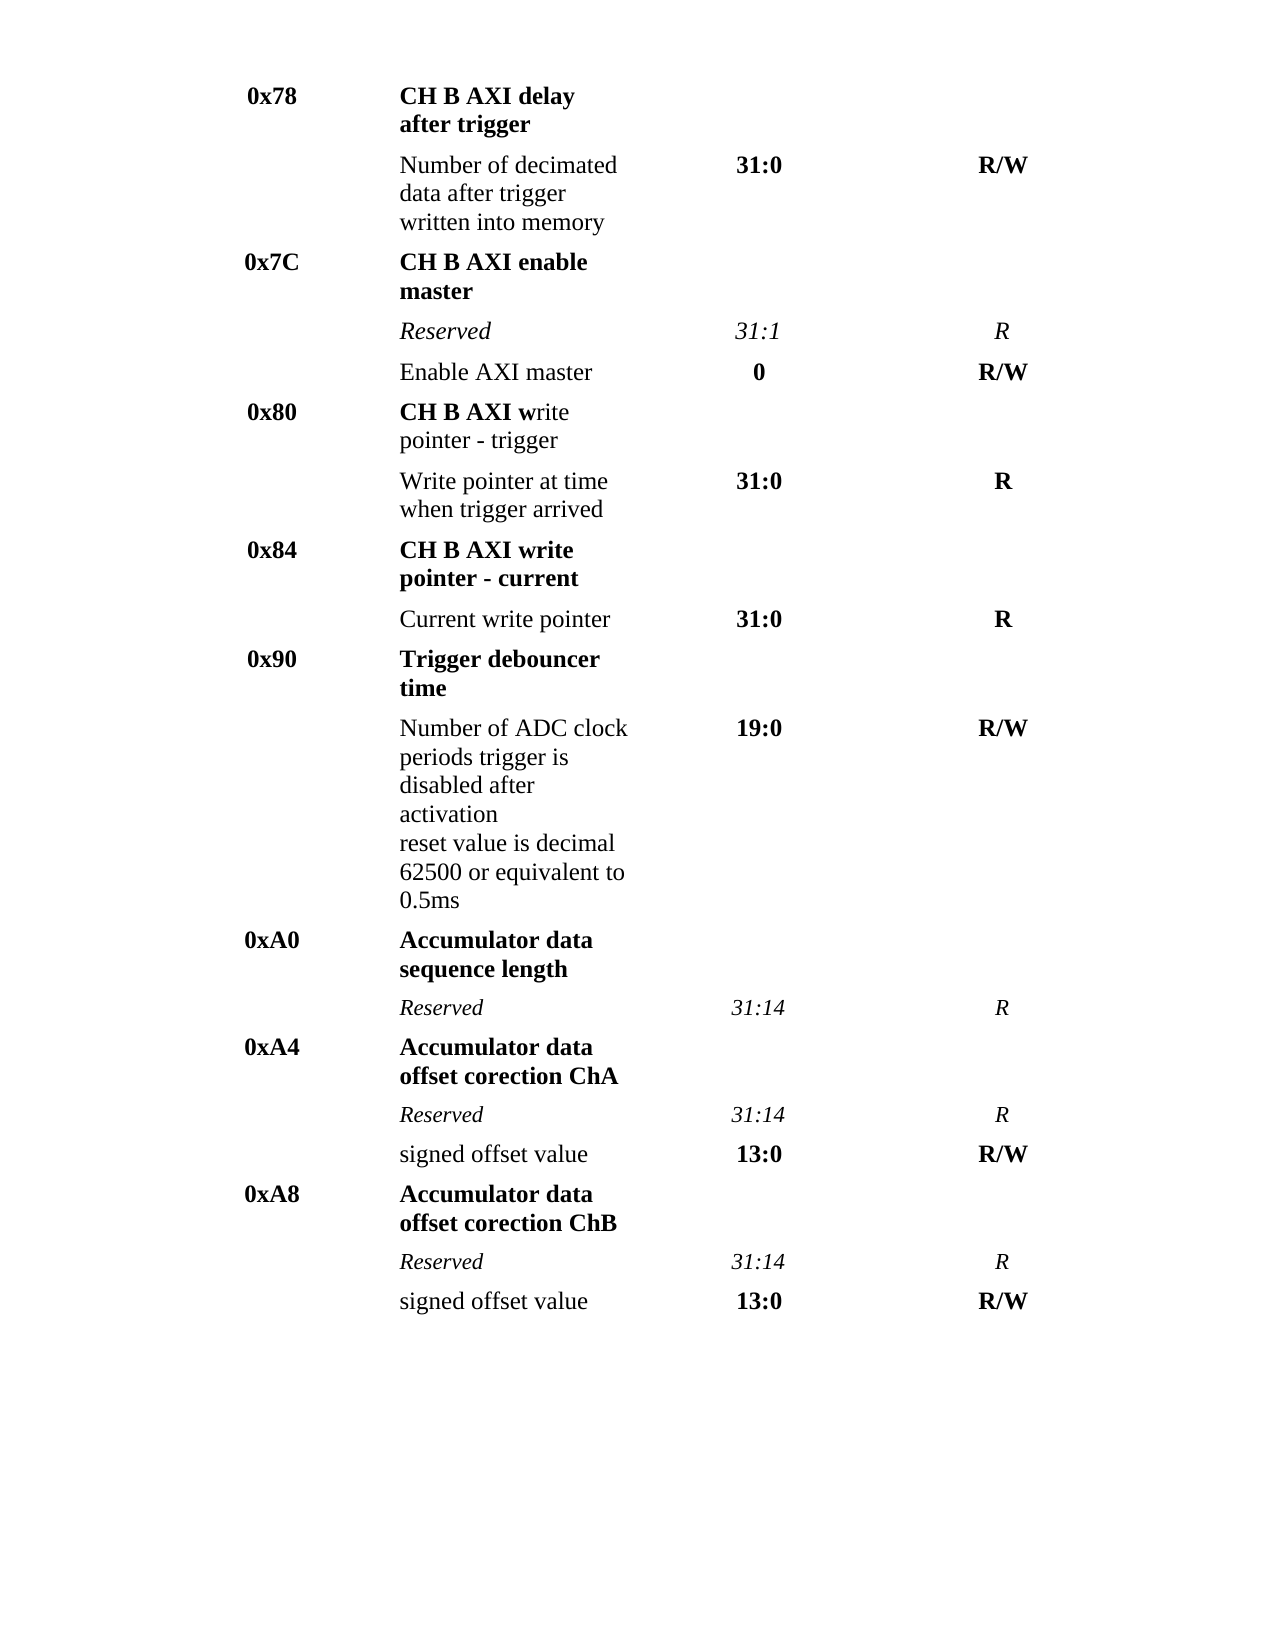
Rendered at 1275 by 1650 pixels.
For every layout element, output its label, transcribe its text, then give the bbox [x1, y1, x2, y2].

table_cell Enable AXI master [394, 351, 637, 391]
table_cell R [881, 460, 1125, 529]
table_cell [637, 920, 881, 989]
table_cell 31:14 [637, 1096, 881, 1133]
table_cell [150, 598, 393, 638]
table_cell signed offset value [394, 1133, 637, 1173]
table_cell 31:0 [637, 598, 881, 638]
table_cell [881, 1174, 1125, 1242]
table_cell R/W [881, 1280, 1125, 1549]
table_cell CH B AXI write pointer - trigger [394, 391, 637, 460]
table_cell R [881, 989, 1125, 1027]
table_cell 19:0 [637, 707, 881, 920]
table_cell 0x78 [150, 75, 393, 144]
table_cell Trigger debouncer time [394, 638, 637, 707]
table_cell [881, 242, 1125, 311]
table_cell R/W [881, 707, 1125, 920]
table_cell Number of ADC clock periods trigger is disabled after activation reset value is decimal 62500 or equivalent to 0.5ms [394, 707, 637, 920]
table_cell 13:0 [637, 1280, 881, 1549]
table_cell 0x80 [150, 391, 393, 460]
table_cell Number of decimated data after trigger written into memory [394, 144, 637, 242]
table_cell [150, 1243, 393, 1280]
table_cell [150, 1096, 393, 1133]
table_cell [881, 529, 1125, 598]
table_cell [637, 1027, 881, 1096]
table_cell 0xA8 [150, 1174, 393, 1242]
table_cell [150, 460, 393, 529]
table_cell R [881, 598, 1125, 638]
table_cell [637, 242, 881, 311]
table_cell Accumulator data offset corection ChA [394, 1027, 637, 1096]
table_cell [637, 529, 881, 598]
table_cell 31:0 [637, 144, 881, 242]
table_cell R/W [881, 1133, 1125, 1173]
table_cell [881, 75, 1125, 144]
table_cell Reserved [394, 989, 637, 1027]
table_cell 31:1 [637, 311, 881, 351]
table_cell 0xA4 [150, 1027, 393, 1096]
table_cell Write pointer at time when trigger arrived [394, 460, 637, 529]
table_cell 0x84 [150, 529, 393, 598]
table_cell [881, 920, 1125, 989]
table_cell R [881, 1243, 1125, 1280]
table_cell signed offset value [394, 1280, 637, 1549]
table_cell 0xA0 [150, 920, 393, 989]
table_cell Current write pointer [394, 598, 637, 638]
table_cell [637, 391, 881, 460]
table_cell [881, 638, 1125, 707]
table_cell 0x90 [150, 638, 393, 707]
table_cell [150, 989, 393, 1027]
table_cell Reserved [394, 311, 637, 351]
table_cell [150, 351, 393, 391]
table_cell 31:14 [637, 1243, 881, 1280]
table_cell Reserved [394, 1243, 637, 1280]
table_cell CH B AXI write pointer - current [394, 529, 637, 598]
table_cell R/W [881, 144, 1125, 242]
table_cell [150, 1280, 393, 1549]
table_cell [881, 1027, 1125, 1096]
table_cell [150, 144, 393, 242]
table_cell 0 [637, 351, 881, 391]
table_cell [637, 75, 881, 144]
table_cell 0x7C [150, 242, 393, 311]
table_cell CH B AXI enable master [394, 242, 637, 311]
table_cell [637, 1174, 881, 1242]
table_cell Accumulator data offset corection ChB [394, 1174, 637, 1242]
table_cell 13:0 [637, 1133, 881, 1173]
table_cell [150, 707, 393, 920]
table_cell R [881, 311, 1125, 351]
table_cell [637, 638, 881, 707]
table_cell CH B AXI delay after trigger [394, 75, 637, 144]
table_cell 31:14 [637, 989, 881, 1027]
table_cell R [881, 1096, 1125, 1133]
table_cell 31:0 [637, 460, 881, 529]
table_cell [150, 1133, 393, 1173]
table_cell Accumulator data sequence length [394, 920, 637, 989]
table_cell Reserved [394, 1096, 637, 1133]
table_cell [881, 391, 1125, 460]
table_cell R/W [881, 351, 1125, 391]
table_cell [150, 311, 393, 351]
